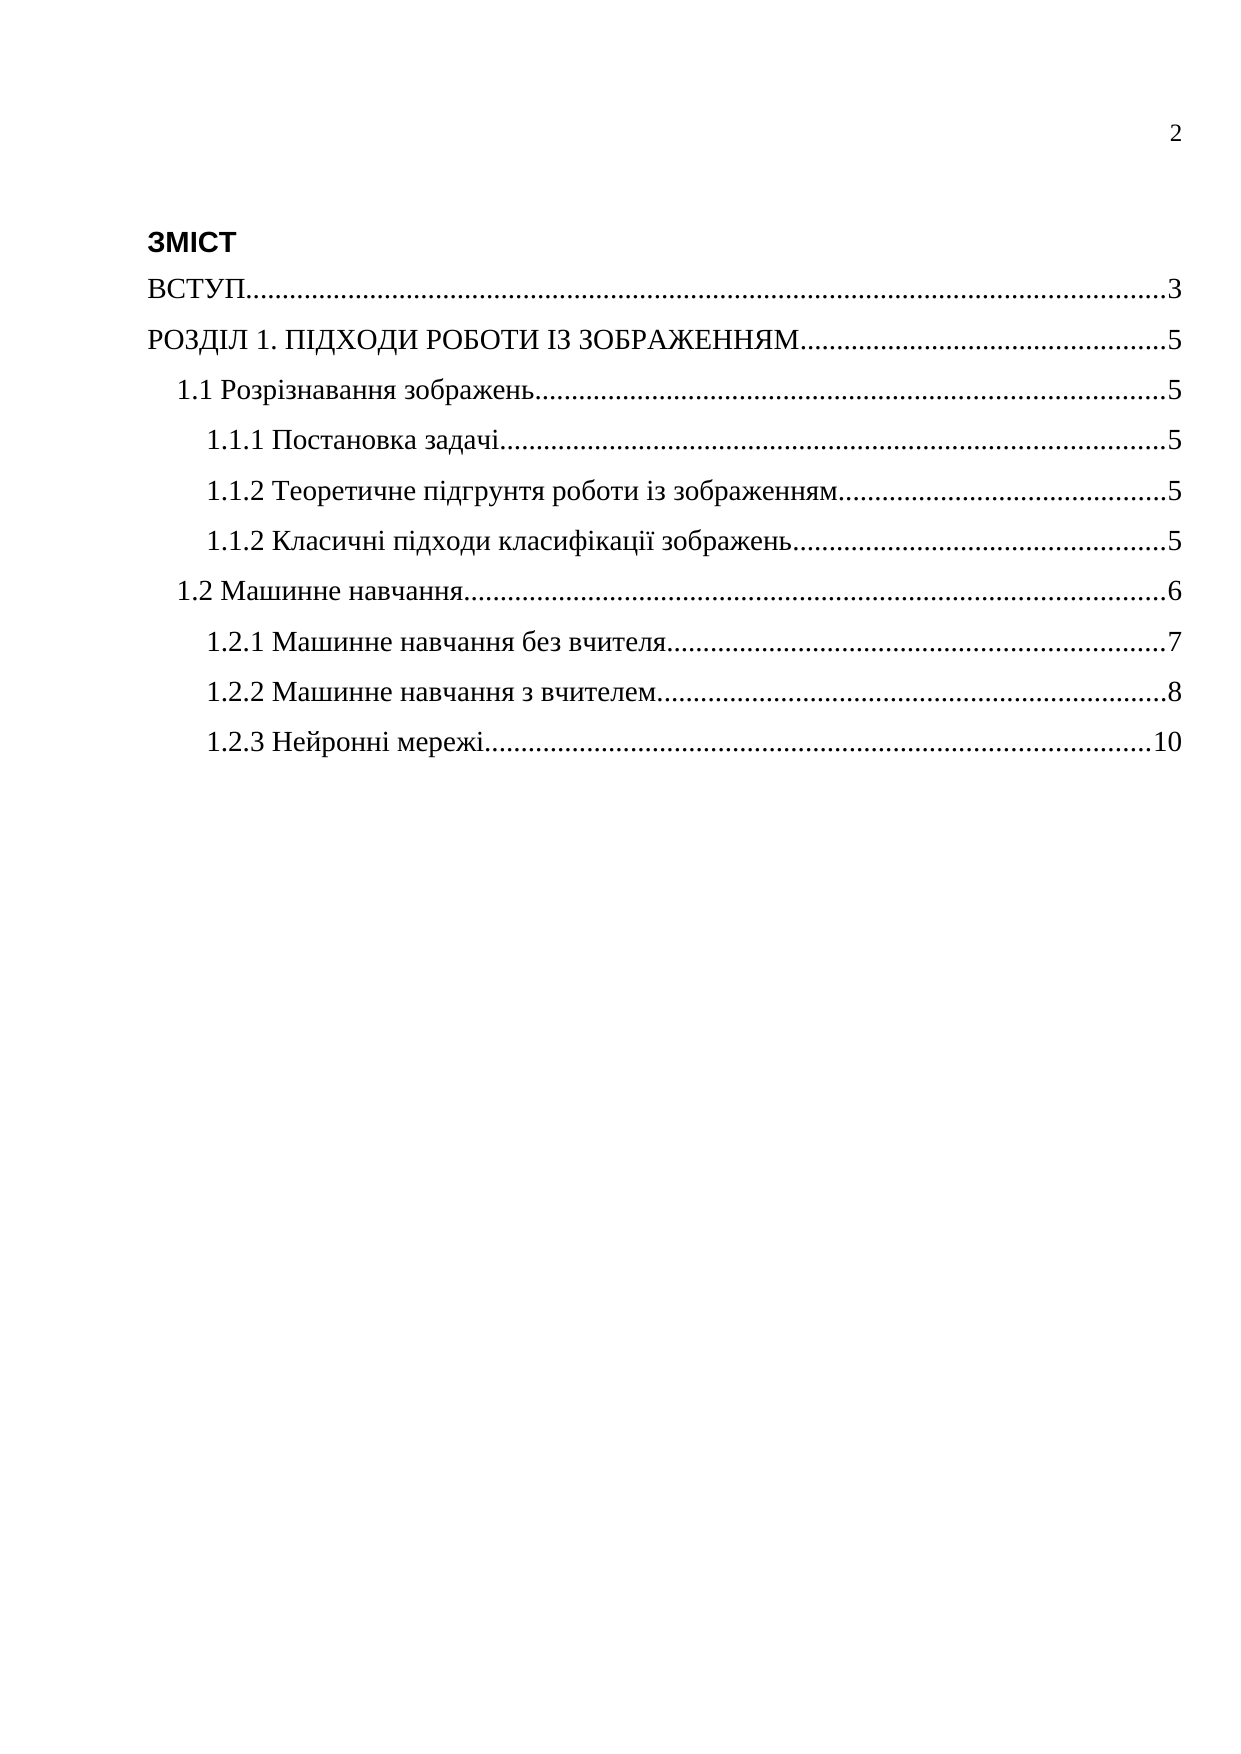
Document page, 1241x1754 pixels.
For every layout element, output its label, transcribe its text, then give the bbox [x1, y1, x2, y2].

text 1.2 Машинне навчання 6 [176, 573, 1182, 607]
text 1.1 Розрізнавання зображень 5 [176, 372, 1182, 406]
subtitle ЗМІСТ [147, 225, 1182, 259]
text 1.1.1 Постановка задачі 5 [206, 422, 1182, 456]
text Розділ 1. Підходи роботи із зображенням 5 [147, 322, 1182, 355]
text 1.2.1 Машинне навчання без вчителя 7 [206, 624, 1182, 657]
text 1.2.3 Нейронні мережі 10 [206, 724, 1182, 758]
text 1.1.2 Теоретичне підгрунтя роботи із зображенням 5 [206, 473, 1182, 506]
text 1.1.2 Класичні підходи класифікації зображень 5 [206, 523, 1182, 557]
text вступ 3 [147, 271, 1182, 305]
text 1.2.2 Машинне навчання з вчителем 8 [206, 674, 1182, 707]
